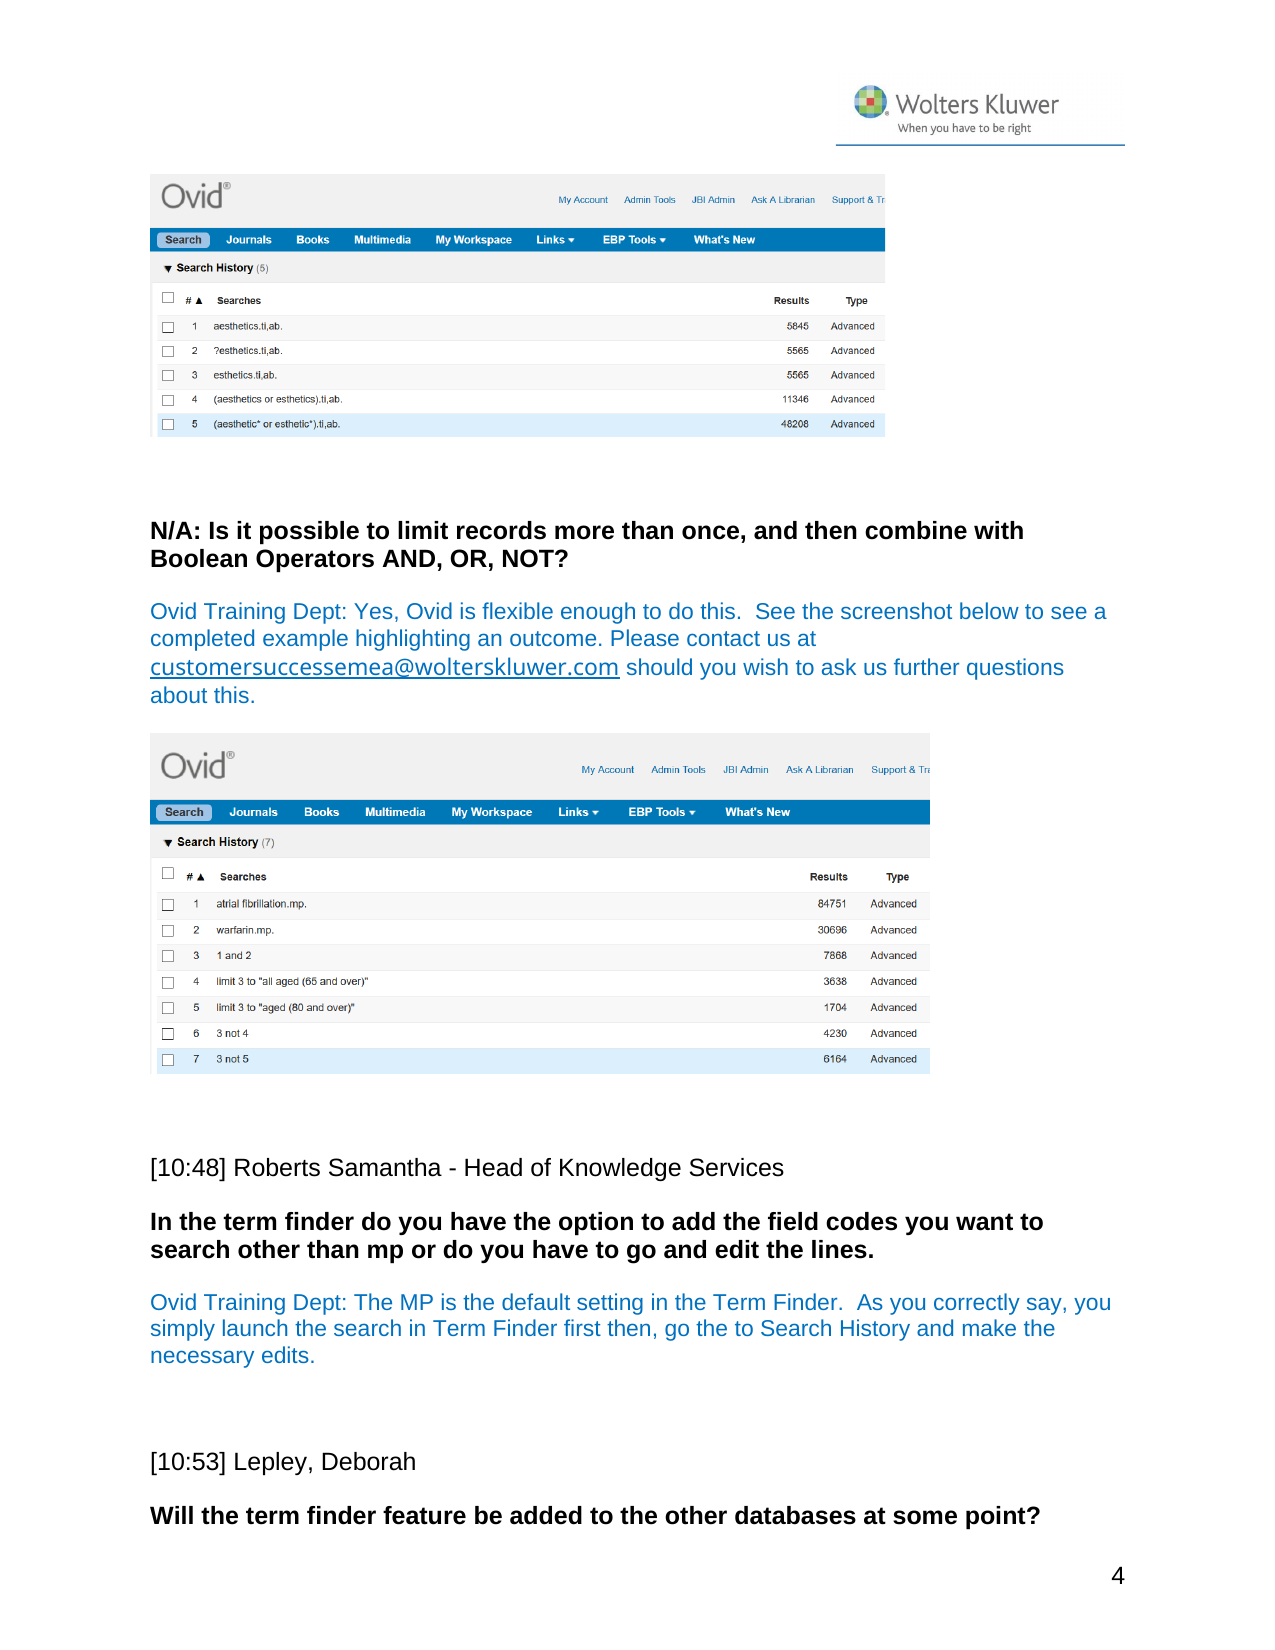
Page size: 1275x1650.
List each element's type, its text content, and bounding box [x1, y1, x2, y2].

text In the term finder do you have the option to add the field codes you want to search other than mp or do you have to go and edit the lines. [150, 1207, 1125, 1264]
text [10:48] Roberts Samantha - Head of Knowledge Services [150, 1153, 1125, 1182]
text Will the term finder feature be added to the other databases at some point? [150, 1501, 1125, 1529]
text ​​ [150, 1393, 1125, 1422]
text N/A: Is it possible to limit records more than once, and then combine with Boolean Operators AND, OR, NOT? [150, 516, 1125, 573]
text [10:53] Lepley, Deborah [150, 1447, 1125, 1476]
text ​​ [150, 462, 1125, 491]
text Ovid Training Dept: Yes, Ovid is flexible enough to do this. See the screenshot below to see a completed example highlighting an outcome. Please contact us at customersuccessemea@wolterskluwer.com should you wish to ask us further questions about this. [150, 598, 1125, 708]
text Ovid Training Dept: The MP is the default setting in the Term Finder. As you correctly say, you simply launch the search in Term Finder first then, go the to Search History and make the necessary edits. [150, 1289, 1125, 1368]
